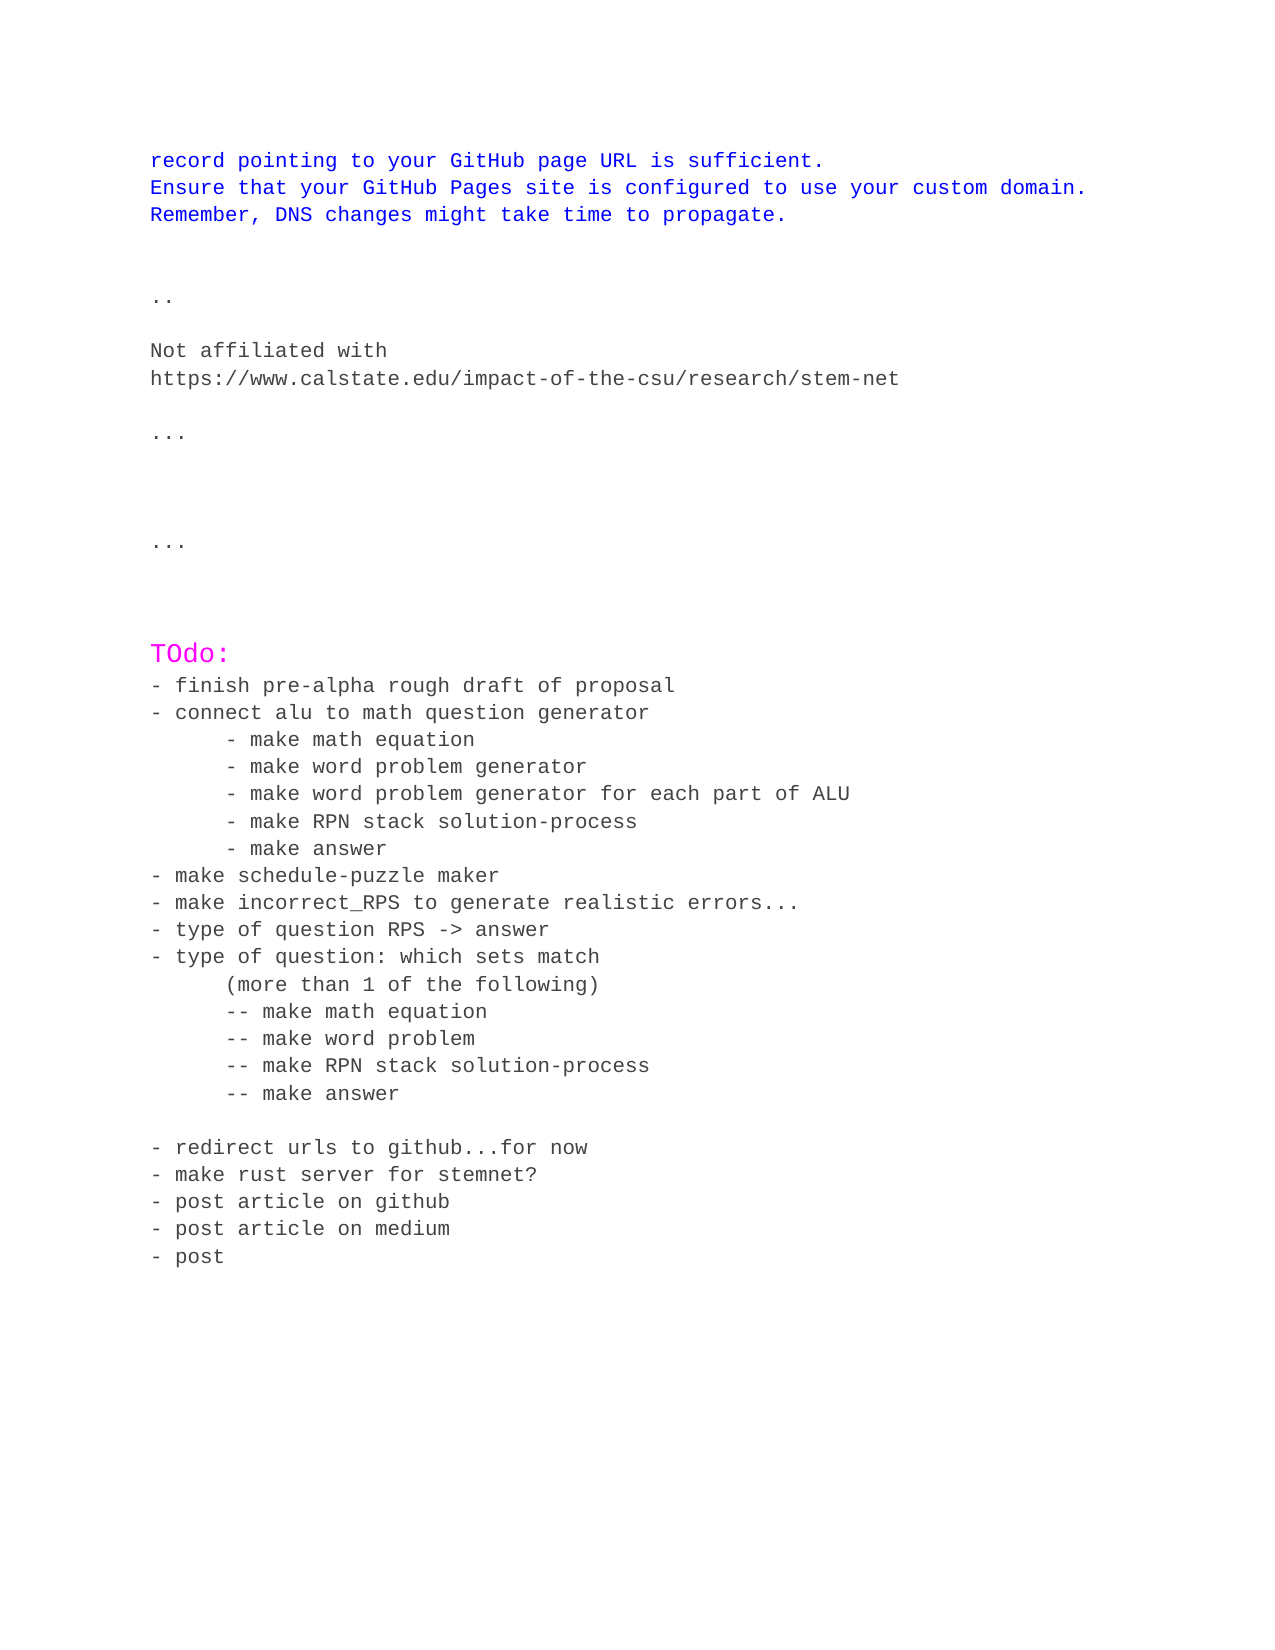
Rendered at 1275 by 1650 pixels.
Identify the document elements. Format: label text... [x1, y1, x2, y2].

text - redirect urls to github...for now [150, 1137, 1125, 1161]
text (more than 1 of the following) [150, 974, 1125, 997]
text - make schedule-puzzle maker [150, 865, 1125, 889]
text -- make RPN stack solution-process [150, 1055, 1125, 1079]
text - post [150, 1246, 1125, 1269]
text - connect alu to math question generator [150, 702, 1125, 726]
text - make word problem generator [150, 756, 1125, 780]
text - make incorrect_RPS to generate realistic errors... [150, 892, 1125, 916]
text - post article on github [150, 1191, 1125, 1215]
text Ensure that your GitHub Pages site is configured to use your custom domain. [150, 177, 1125, 201]
text -- make word problem [150, 1028, 1125, 1052]
text - make RPN stack solution-process [150, 811, 1125, 834]
text - finish pre-alpha rough draft of proposal [150, 675, 1125, 698]
text Remember, DNS changes might take time to propagate. [150, 204, 1125, 228]
text .. [150, 286, 1125, 309]
text - make rust server for stemnet? [150, 1164, 1125, 1188]
text ... [150, 531, 1125, 554]
text - type of question: which sets match [150, 947, 1125, 970]
text - make word problem generator for each part of ALU [150, 783, 1125, 807]
text - type of question RPS -> answer [150, 919, 1125, 943]
text Not affiliated with [150, 340, 1125, 364]
text TOdo: [150, 639, 1125, 670]
text ... [150, 422, 1125, 446]
text - make answer [150, 838, 1125, 861]
text -- make math equation [150, 1001, 1125, 1024]
text record pointing to your GitHub page URL is sufficient. [150, 150, 1125, 174]
text -- make answer [150, 1082, 1125, 1106]
text https://www.calstate.edu/impact-of-the-csu/research/stem-net [150, 367, 1125, 391]
text - make math equation [150, 729, 1125, 753]
text - post article on medium [150, 1218, 1125, 1242]
